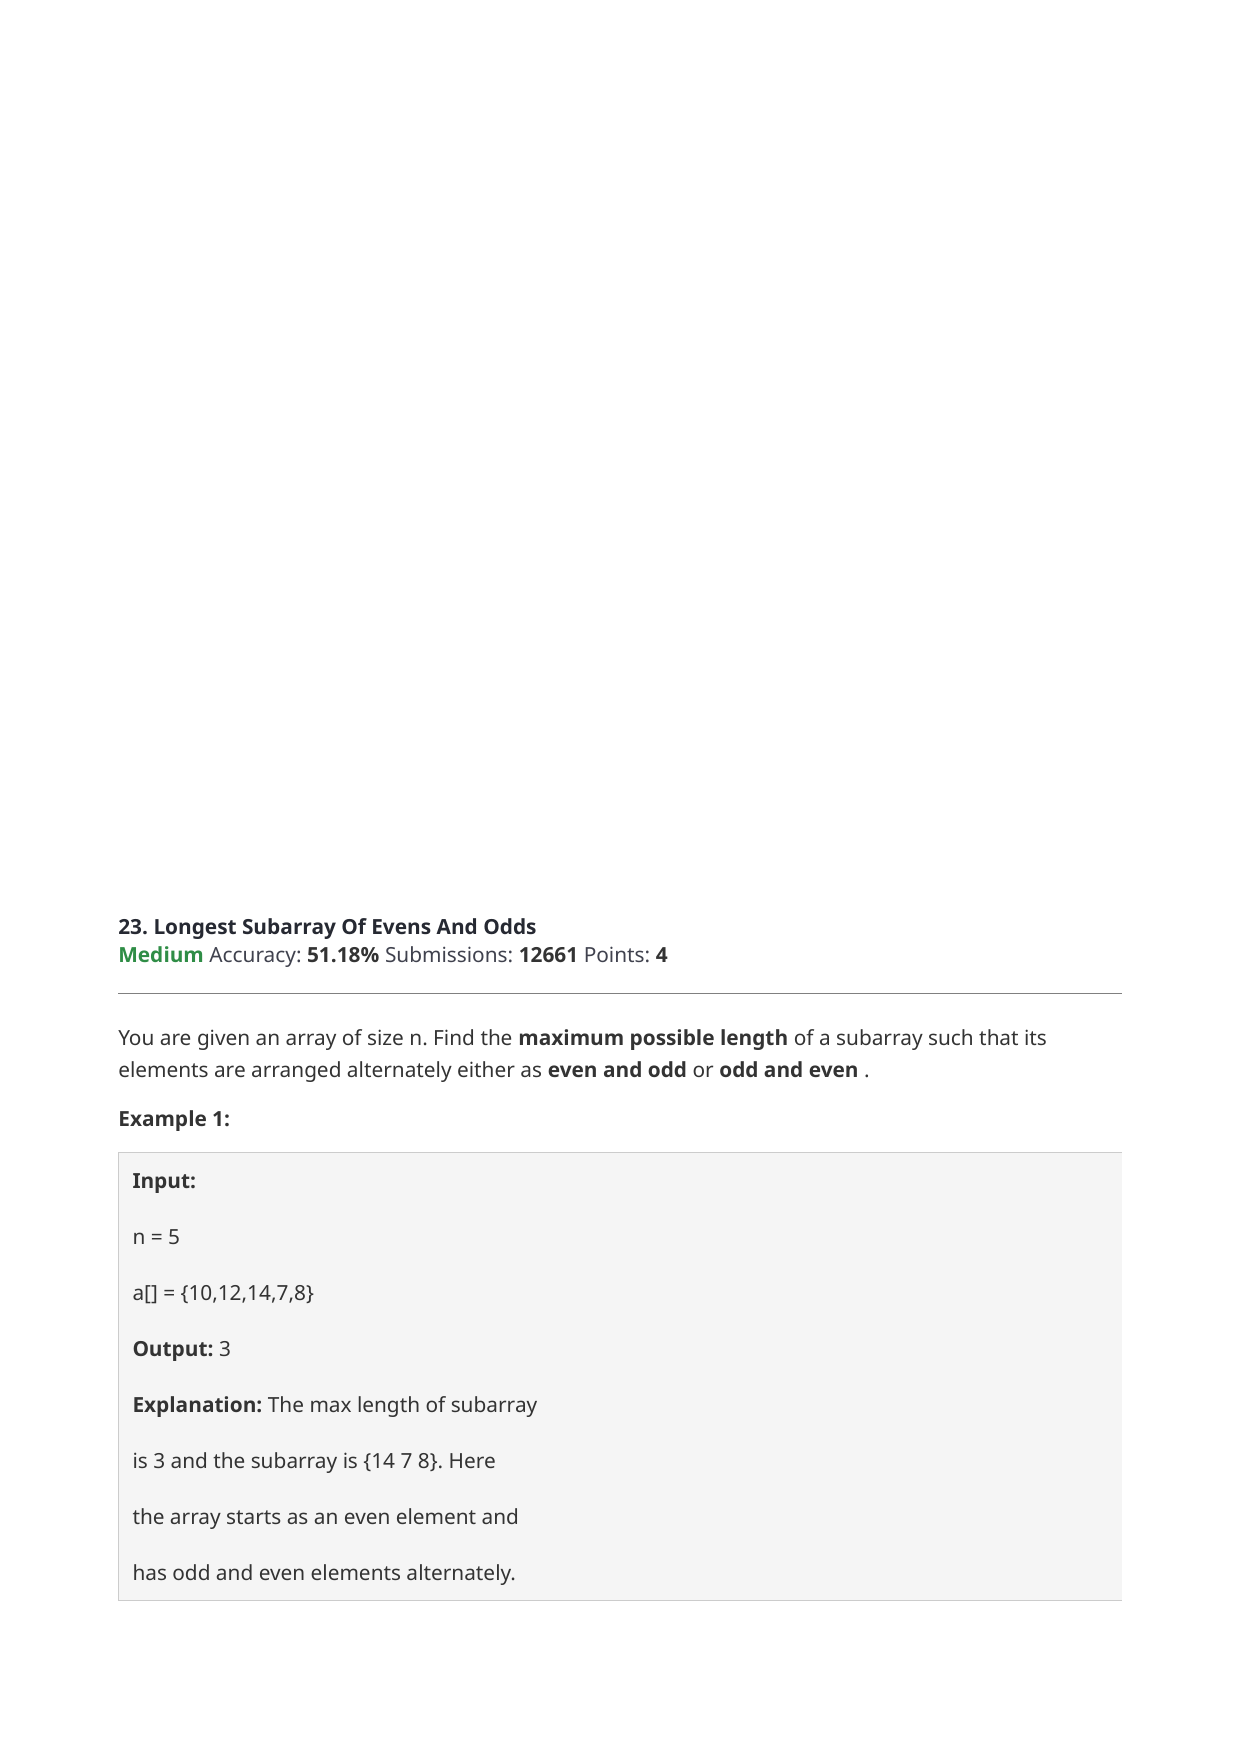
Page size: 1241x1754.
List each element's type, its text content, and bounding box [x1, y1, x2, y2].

text has odd and even elements alternately. [119, 1544, 1122, 1600]
text n = 5 [119, 1208, 1122, 1251]
text You are given an array of size n. Find the maximum possible length of a subarray such that its elements are arranged alternately either as even and odd or odd and even . [118, 1023, 1122, 1084]
text 23. Longest Subarray Of Evens And Odds [118, 912, 1122, 941]
text a[] = {10,12,14,7,8} [119, 1264, 1122, 1307]
text Explanation: The max length of subarray [119, 1376, 1122, 1418]
text is 3 and the subarray is {14 7 8}. Here [119, 1432, 1122, 1474]
text Example 1: [118, 1104, 1122, 1132]
text Output: 3 [119, 1320, 1122, 1362]
text Input: [119, 1153, 1122, 1195]
text Medium Accuracy: 51.18% Submissions: 12661 Points: 4 [118, 941, 1099, 969]
text the array starts as an even element and [119, 1488, 1122, 1530]
